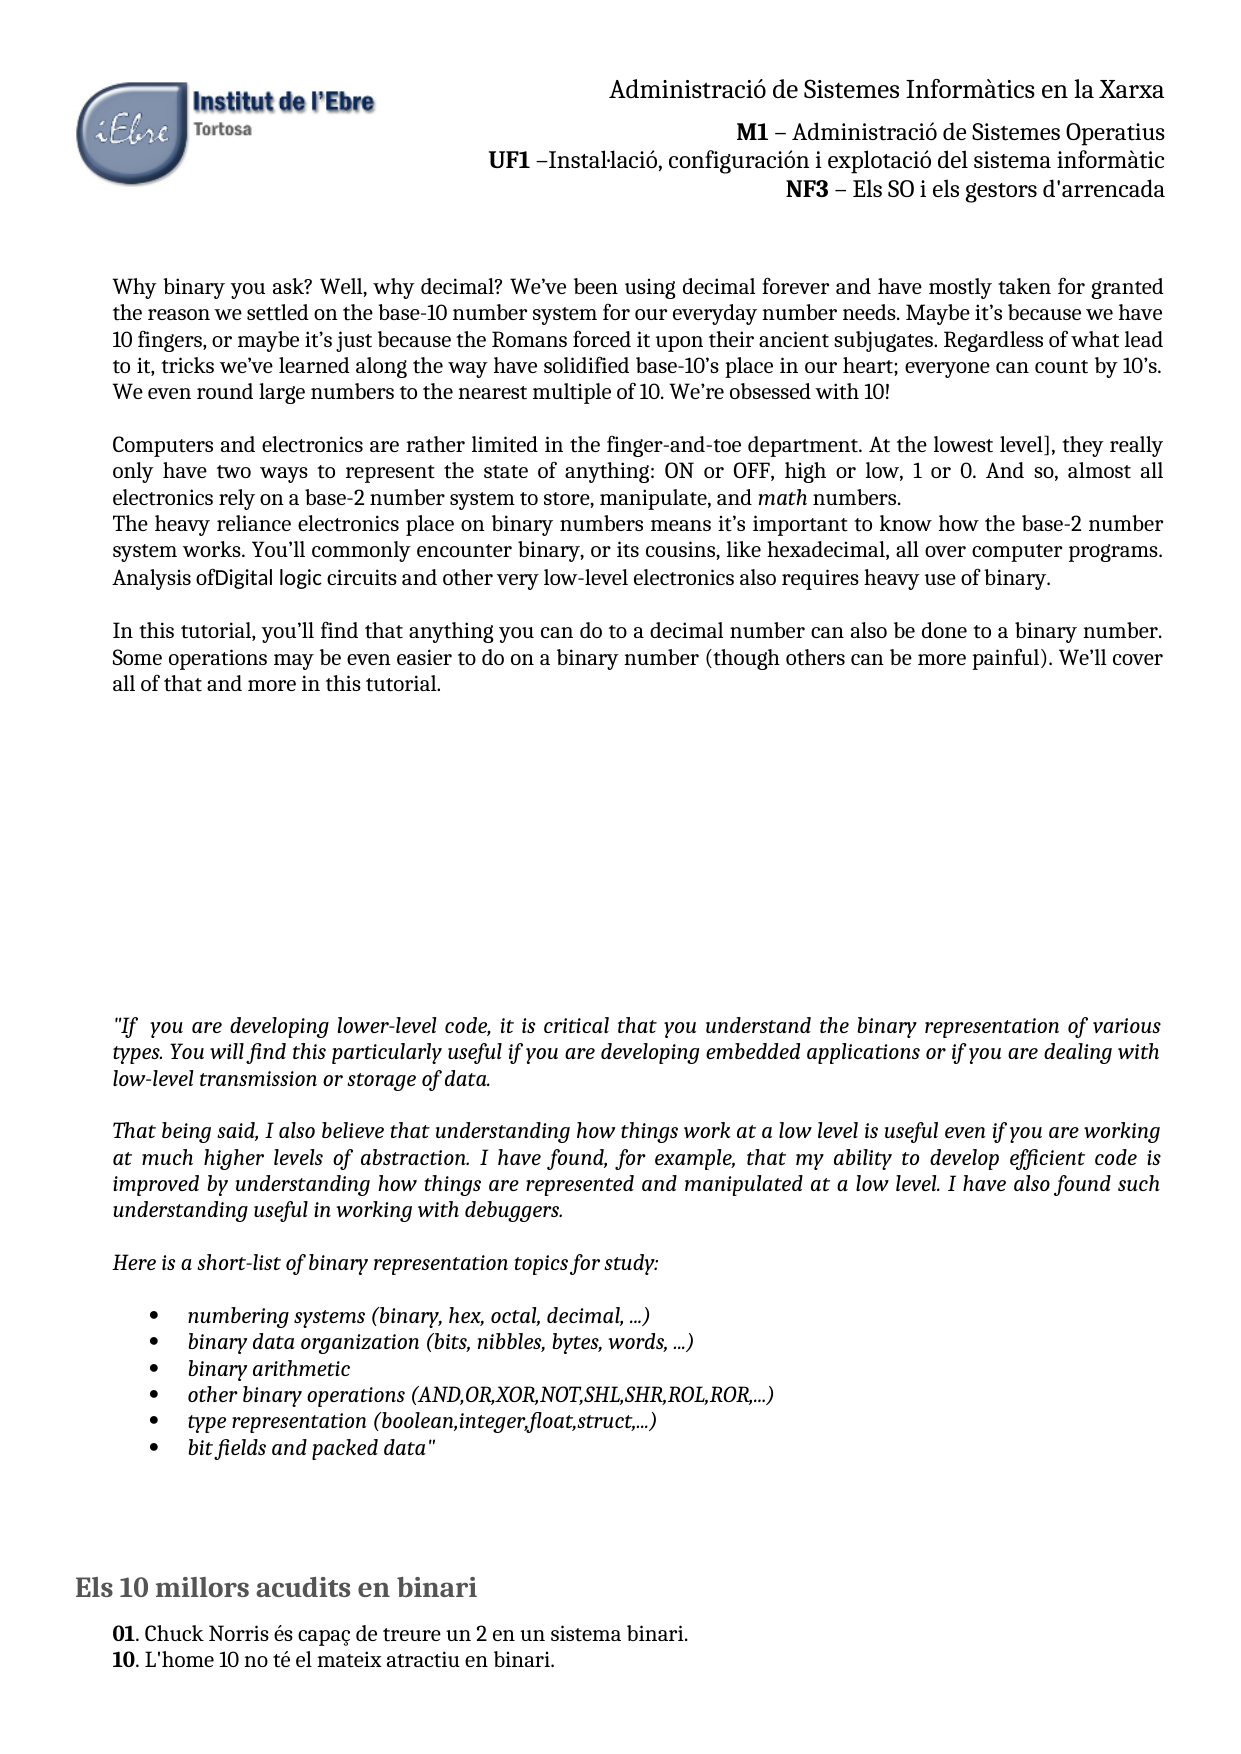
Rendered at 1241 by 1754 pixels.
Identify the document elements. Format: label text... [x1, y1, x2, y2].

list binary arithmetic [150, 1355, 1165, 1382]
list type representation (boolean,integer,float,struct,...) [150, 1408, 1165, 1434]
text 01. Chuck Norris és capaç de treure un 2 en un sistema binari. [112, 1620, 1165, 1647]
list bit fields and packed data" [150, 1434, 1165, 1461]
list other binary operations (AND,OR,XOR,NOT,SHL,SHR,ROL,ROR,...) [150, 1382, 1165, 1408]
text Here is a short-list of binary representation topics for study: [112, 1250, 1165, 1276]
list binary data organization (bits, nibbles, bytes, words, ...) [150, 1329, 1165, 1355]
picture [76, 71, 320, 197]
text "If you are developing lower-level code, it is critical that you understand the binary representation of various types. You will find this particularly useful if you are developing embedded applications or if you are dealing with low-level transmission or storage of data. [112, 1013, 1165, 1092]
subtitle Els 10 millors acudits en binari [75, 1571, 1165, 1605]
text Why binary you ask? Well, why decimal? We’ve been using decimal forever and have mostly taken for granted the reason we settled on the base-10 number system for our everyday number needs. Maybe it’s because we have 10 fingers, or maybe it’s just because the Romans forced it upon their ancient subjugates. Regardless of what lead to it, tricks we’ve learned along the way have solidified base-10’s place in our heart; everyone can count by 10’s. We even round large numbers to the nearest multiple of 10. We’re obsessed with 10! [112, 274, 1165, 405]
text 10. L'home 10 no té el mateix atractiu en binari. [112, 1647, 1165, 1673]
list numbering systems (binary, hex, octal, decimal, ...) [150, 1303, 1165, 1329]
text That being said, I also believe that understanding how things work at a low level is useful even if you are working at much higher levels of abstraction. I have found, for example, that my ability to develop efficient code is improved by understanding how things are represented and manipulated at a low level. I have also found such understanding useful in working with debuggers. [112, 1118, 1165, 1224]
text The heavy reliance electronics place on binary numbers means it’s important to know how the base-2 number system works. You’ll commonly encounter binary, or its cousins, like hexadecimal, all over computer programs. Analysis ofDigital logic circuits and other very low-level electronics also requires heavy use of binary. [112, 511, 1165, 592]
text Computers and electronics are rather limited in the finger-and-toe department. At the lowest level], they really only have two ways to represent the state of anything: ON or OFF, high or low, 1 or 0. And so, almost all electronics rely on a base-2 number system to store, manipulate, and math numbers. [112, 432, 1165, 511]
text In this tutorial, you’ll find that anything you can do to a decimal number can also be done to a binary number. Some operations may be even easier to do on a binary number (though others can be more painful). We’ll cover all of that and more in this tutorial. [112, 618, 1165, 697]
